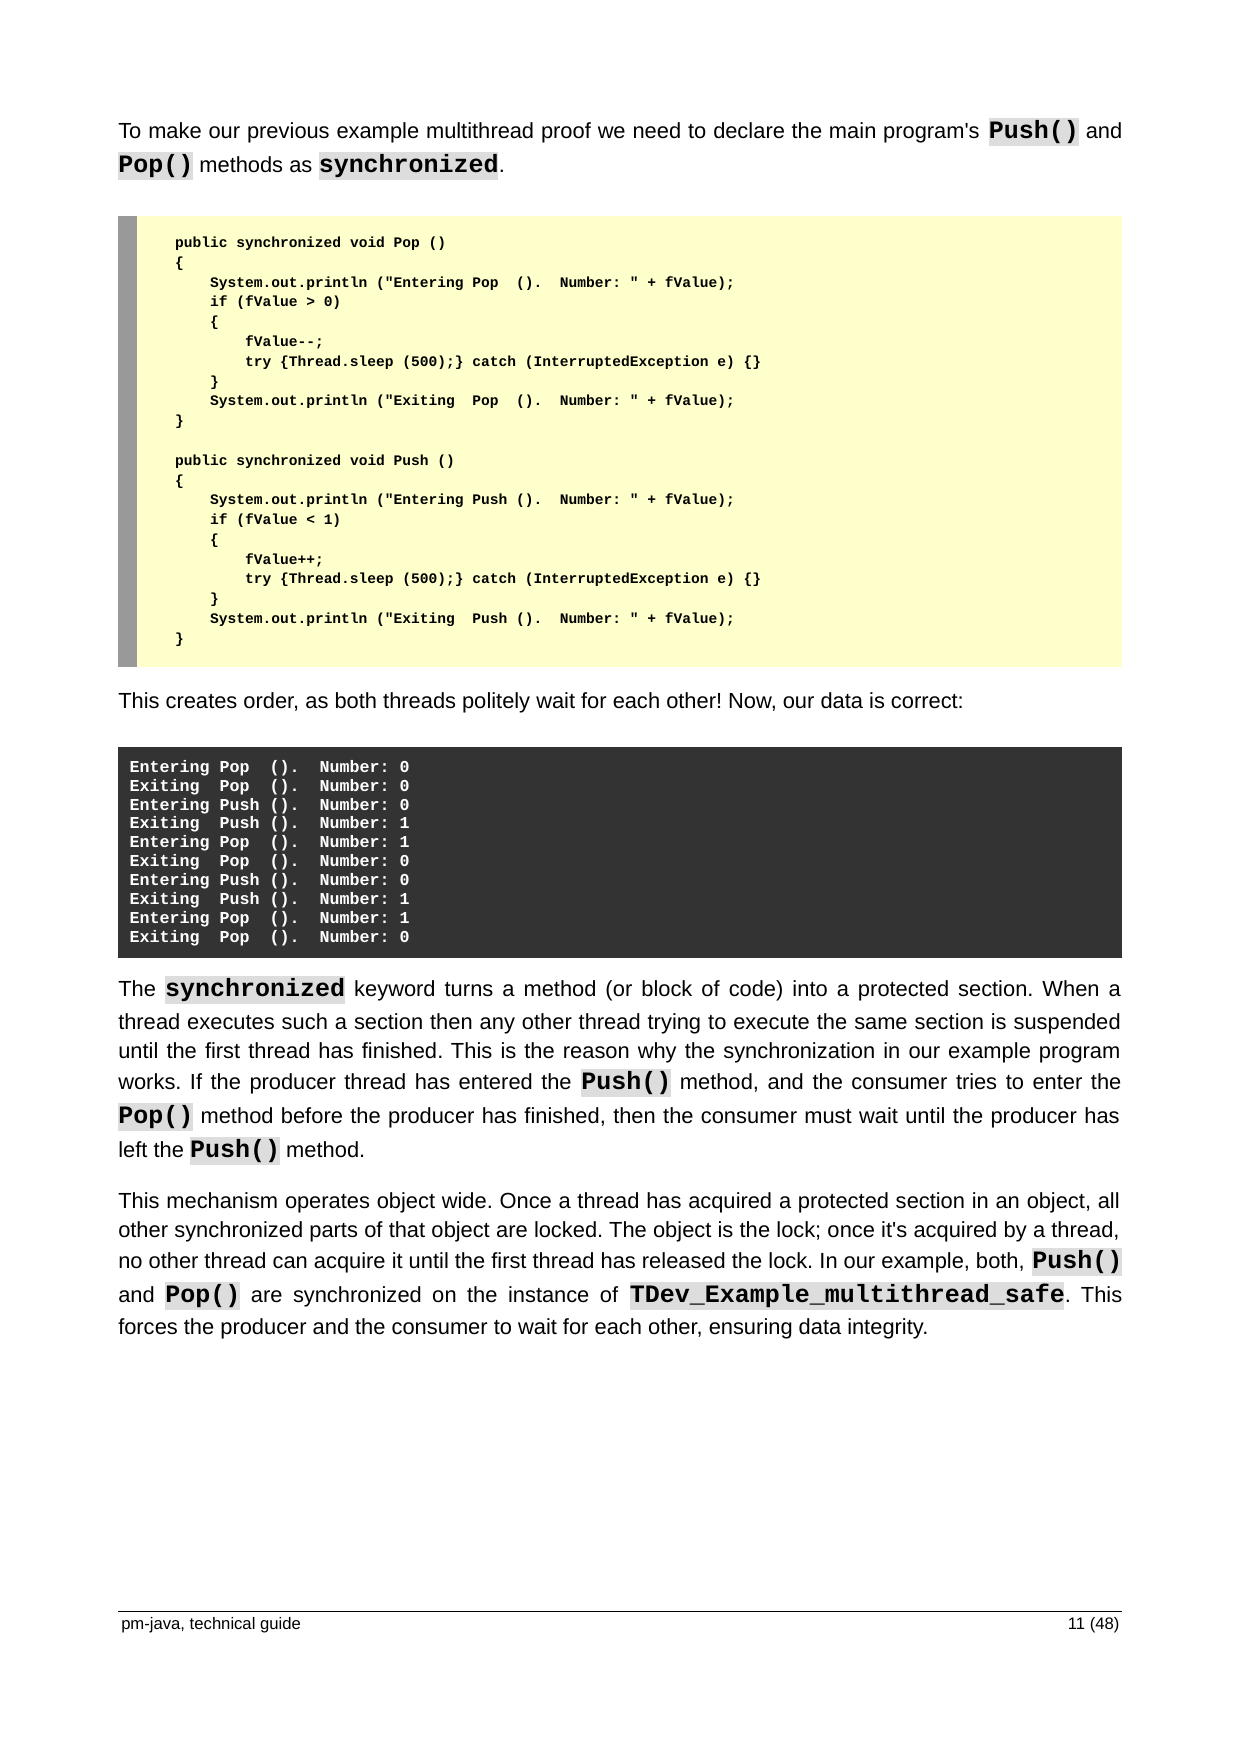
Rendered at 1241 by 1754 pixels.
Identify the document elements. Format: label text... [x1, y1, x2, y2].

list } [137, 374, 1122, 390]
list { [137, 255, 1122, 272]
list Exiting Push (). Number: 1 [126, 879, 1114, 898]
list { [137, 314, 1122, 331]
list Exiting Pop (). Number: 0 [126, 842, 1114, 860]
list System.out.println ("Exiting Push (). Number: " + fValue); [137, 611, 1122, 628]
list Entering Pop (). Number: 1 [126, 823, 1114, 842]
list if (fValue > 0) [137, 295, 1122, 311]
list Exiting Push (). Number: 1 [126, 804, 1114, 823]
list fValue++; [137, 552, 1122, 568]
text To make our previous example multithread proof we need to declare the main program's Push() and Pop() methods as synchronized. [118, 118, 1122, 180]
text This creates order, as both threads politely wait for each other! Now, our data is correct: [118, 688, 1122, 713]
list Entering Pop (). Number: 1 [126, 898, 1114, 917]
list { [137, 473, 1122, 489]
text The synchronized keyword turns a method (or block of code) into a protected section. When a thread executes such a section then any other thread trying to execute the same section is suspended until the first thread has finished. This is the reason why the synchronization in our example program works. If the producer thread has entered the Push() method, and the consumer tries to enter the Pop() method before the producer has finished, then the consumer must wait until the producer has left the Push() method. [118, 976, 1122, 1165]
list Exiting Pop (). Number: 0 [126, 917, 1114, 950]
text This mechanism operates object wide. Once a thread has acquired a protected section in an object, all other synchronized parts of that object are locked. The object is the lock; once it's acquired by a thread, no other thread can acquire it until the first thread has released the lock. In our example, both, Push() and Pop() are synchronized on the instance of TDev_Example_multithread_safe. This forces the producer and the consumer to wait for each other, ensuring data integrity. [118, 1188, 1122, 1339]
list if (fValue < 1) [137, 512, 1122, 529]
list } [137, 631, 1122, 648]
list System.out.println ("Exiting Pop (). Number: " + fValue); [137, 394, 1122, 410]
list } [137, 592, 1122, 608]
list try {Thread.sleep (500);} catch (InterruptedException e) {} [137, 354, 1122, 371]
list System.out.println ("Entering Pop (). Number: " + fValue); [137, 275, 1122, 291]
list Entering Pop (). Number: 0 [126, 756, 1114, 766]
list Entering Push (). Number: 0 [126, 785, 1114, 804]
list public synchronized void Push () [137, 453, 1122, 469]
list { [137, 532, 1122, 549]
list System.out.println ("Entering Push (). Number: " + fValue); [137, 493, 1122, 509]
list Entering Push (). Number: 0 [126, 860, 1114, 879]
list Exiting Pop (). Number: 0 [126, 766, 1114, 785]
list public synchronized void Pop () [137, 235, 1122, 252]
list try {Thread.sleep (500);} catch (InterruptedException e) {} [137, 572, 1122, 588]
list fValue--; [137, 334, 1122, 351]
list } [137, 413, 1122, 430]
